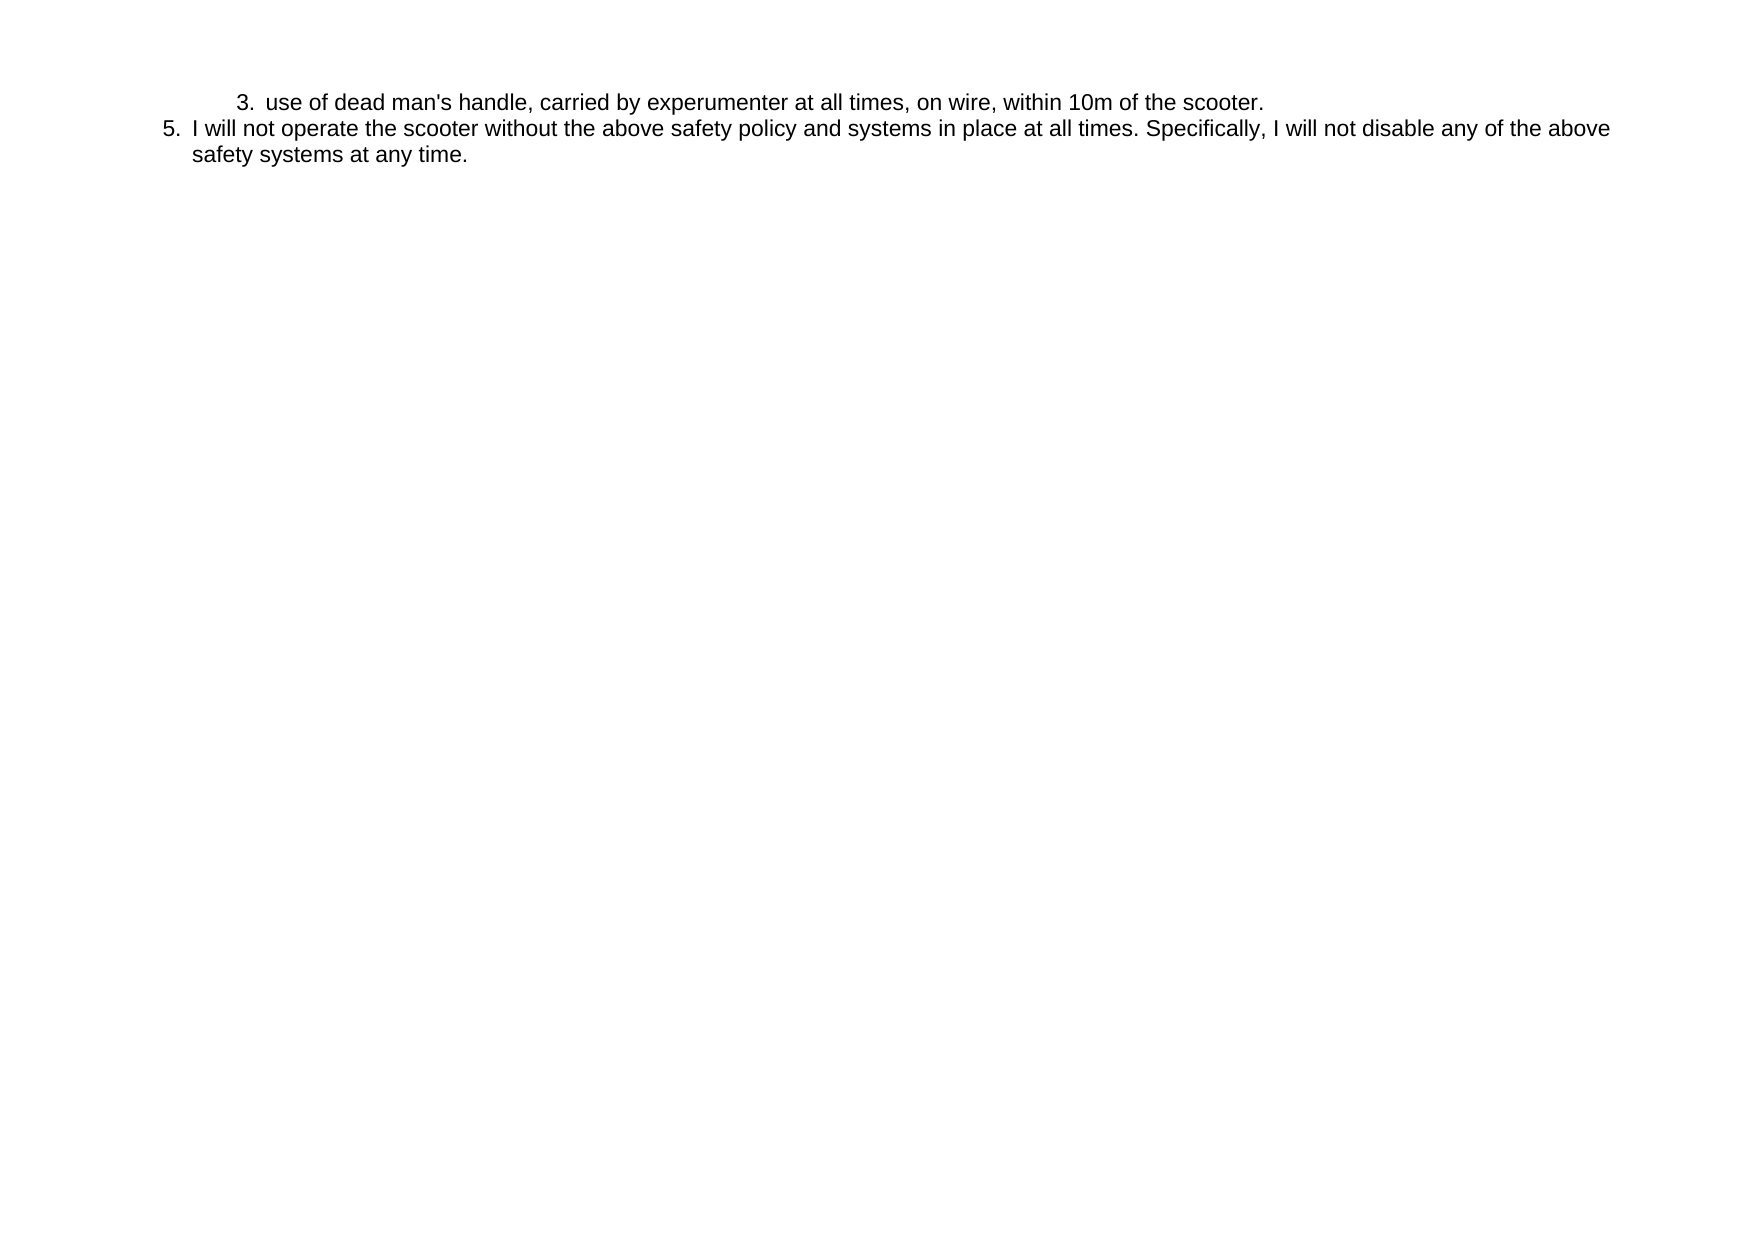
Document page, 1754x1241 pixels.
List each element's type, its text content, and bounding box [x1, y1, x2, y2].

list I will not operate the scooter without the above safety policy and systems in place at all times. Specifically, I will not disable any of the above safety systems at any time. [162, 115, 1636, 168]
list use of dead man's handle, carried by experumenter at all times, on wire, within 10m of the scooter. [236, 89, 1636, 115]
